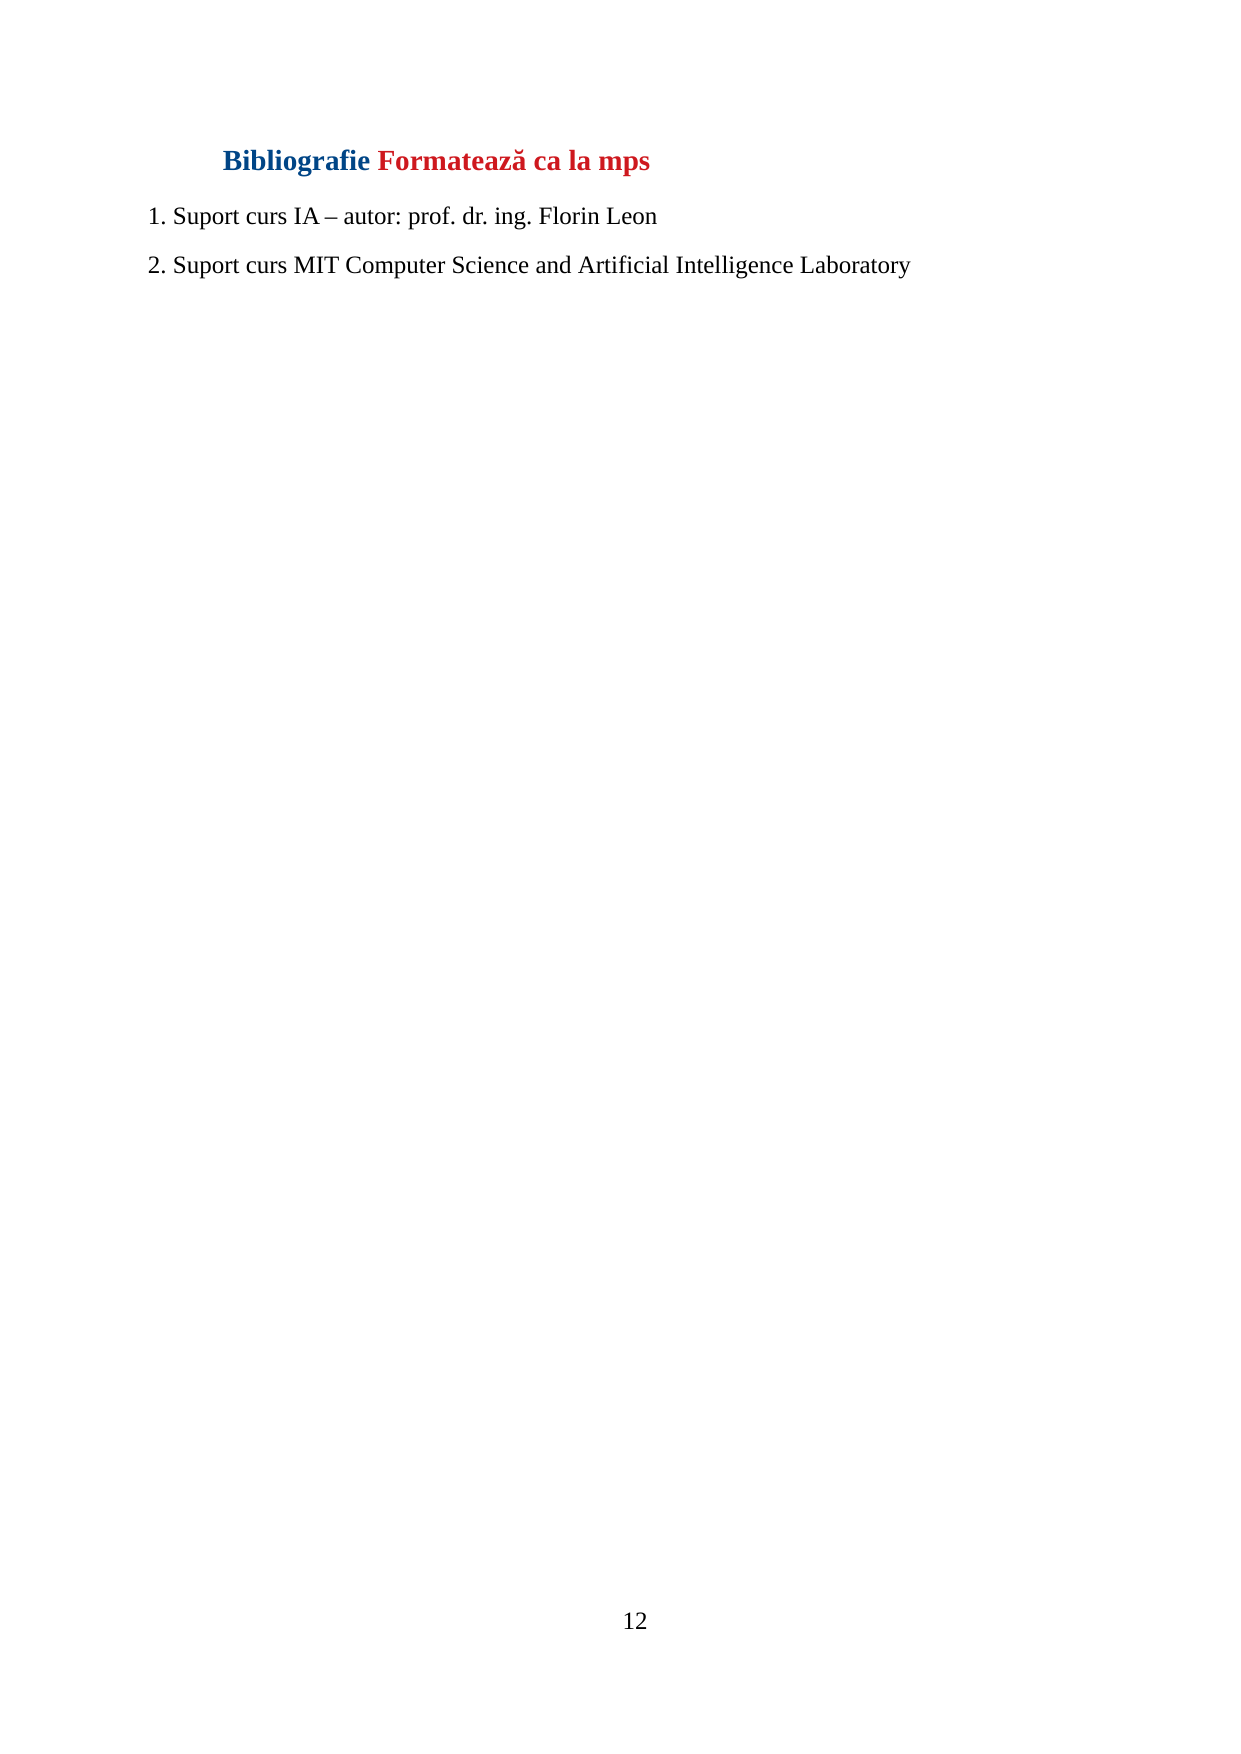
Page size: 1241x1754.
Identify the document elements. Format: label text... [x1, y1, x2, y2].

text 1. Suport curs IA – autor: prof. dr. ing. Florin Leon [148, 201, 1122, 230]
text 2. Suport curs MIT Computer Science and Artificial Intelligence Laboratory [148, 250, 1122, 279]
subtitle Bibliografie Formatează ca la mps [148, 143, 1122, 176]
